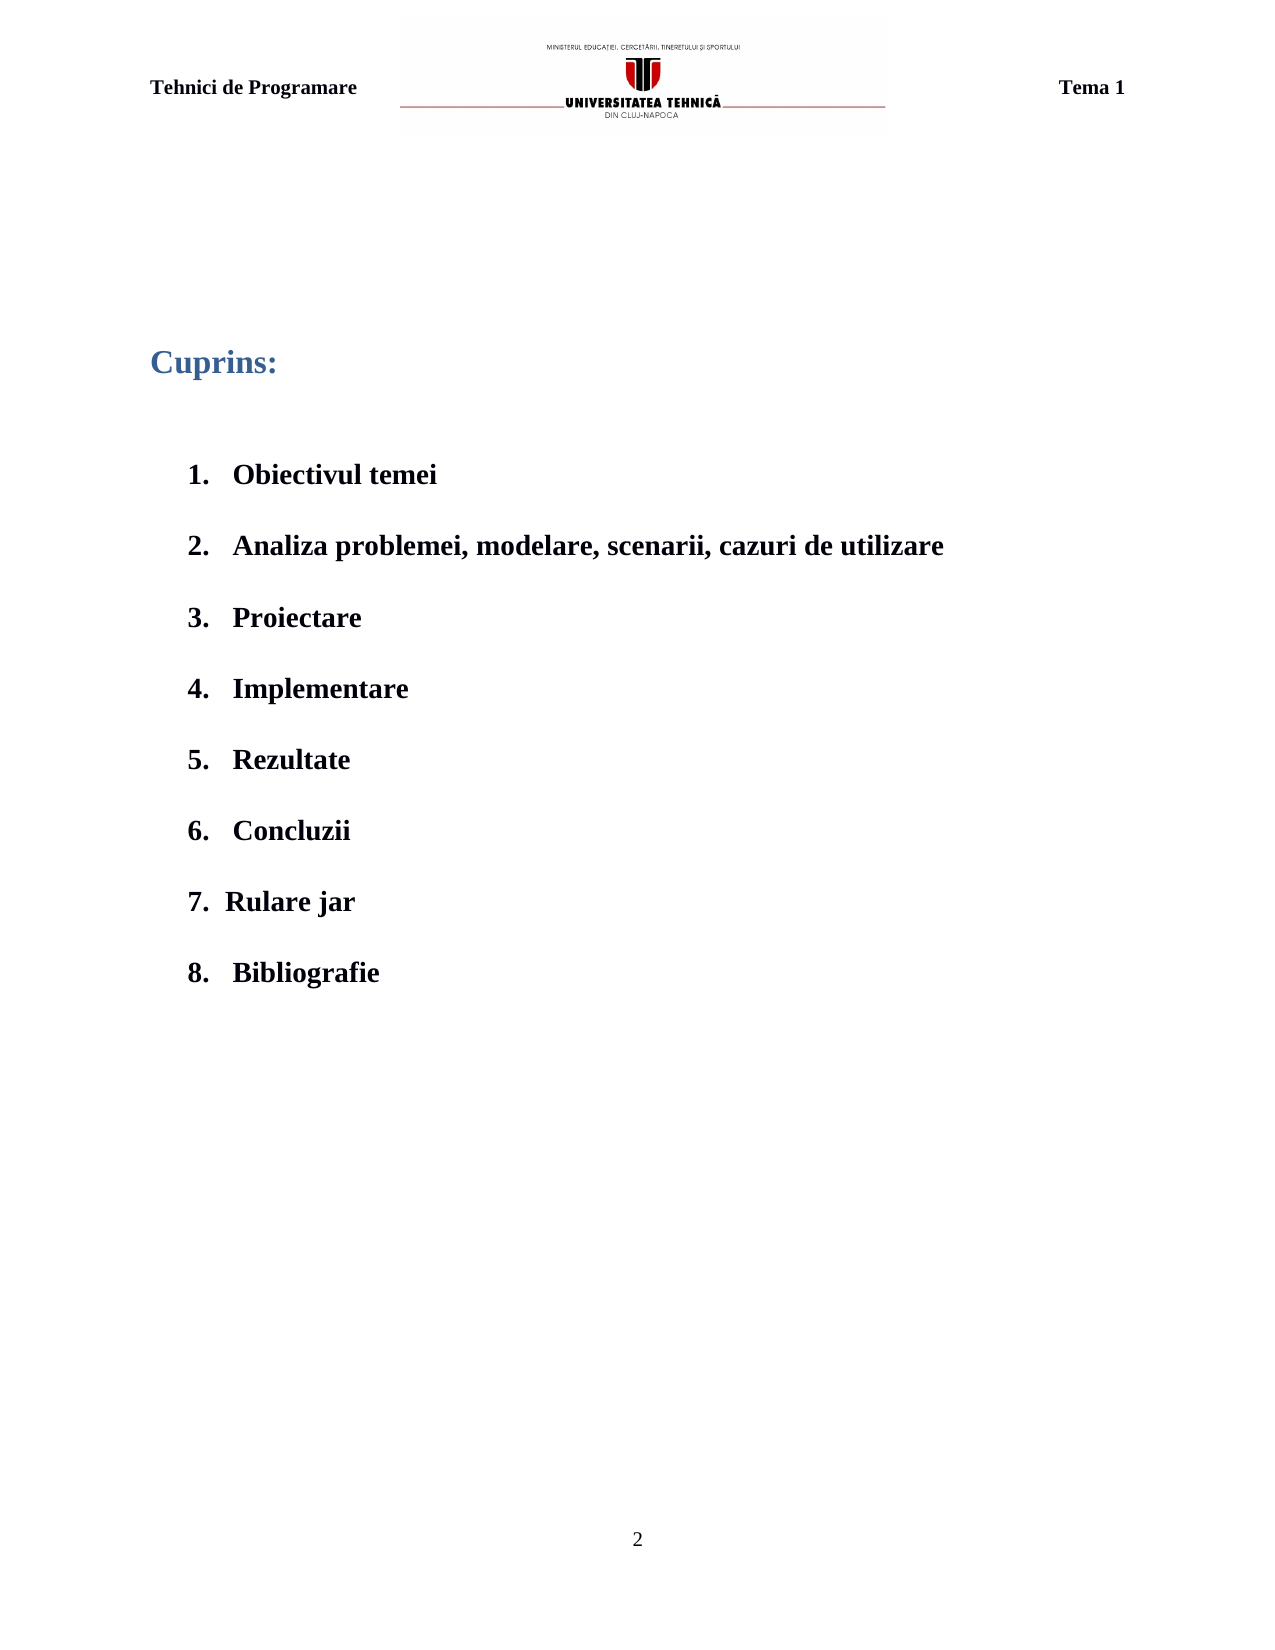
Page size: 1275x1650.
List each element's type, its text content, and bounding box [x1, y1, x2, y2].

list Analiza problemei, modelare, scenarii, cazuri de utilizare [187, 528, 1125, 562]
list Concluzii [187, 813, 1125, 847]
subtitle Cuprins: [150, 342, 1125, 381]
list Bibliografie [187, 955, 1125, 989]
picture [400, 13, 886, 136]
list Rulare jar [187, 884, 1125, 918]
list Proiectare [187, 600, 1125, 633]
list Obiectivul temei [187, 457, 1125, 491]
list Rezultate [187, 742, 1125, 776]
list Implementare [187, 671, 1125, 704]
